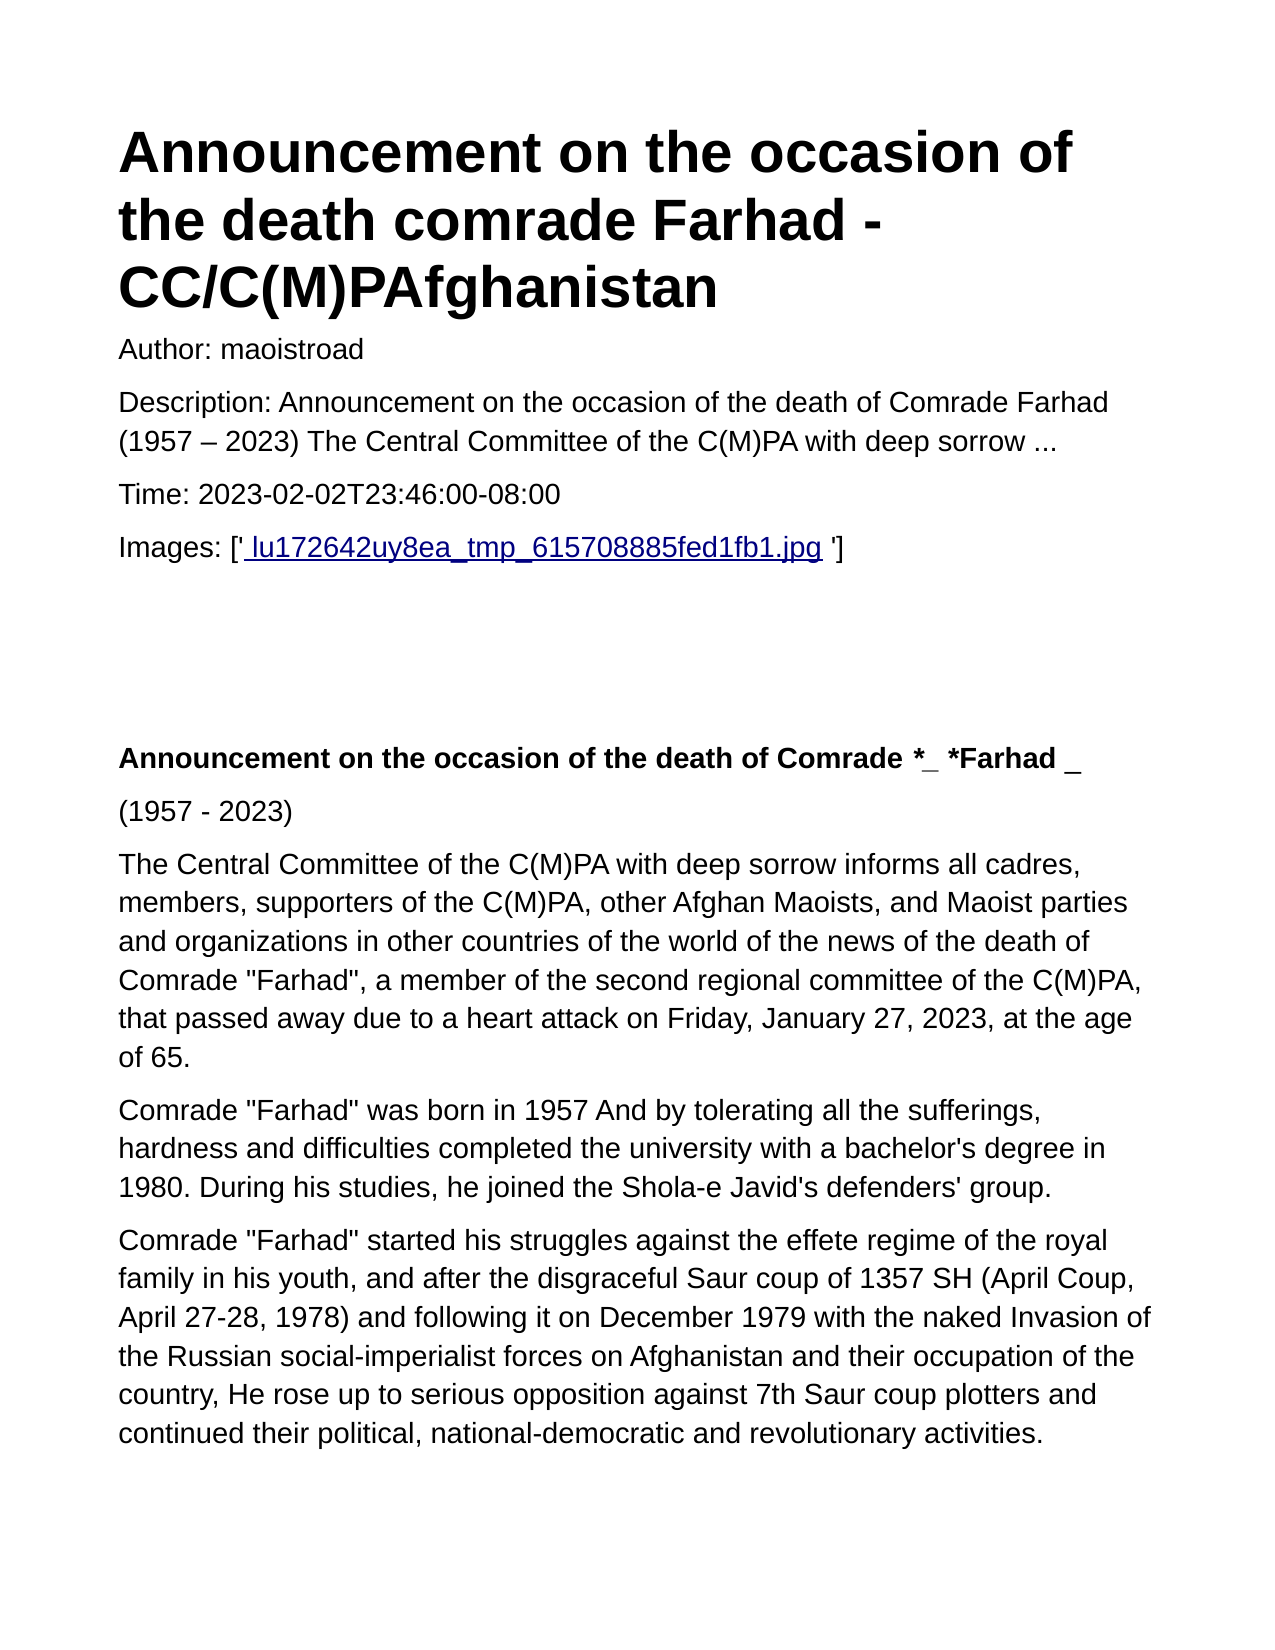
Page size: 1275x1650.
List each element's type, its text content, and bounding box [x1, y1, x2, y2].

text Author: maoistroad [118, 332, 1157, 365]
text Comrade "Farhad" was born in 1957 And by tolerating all the sufferings, hardness and difficulties completed the university with a bachelor's degree in 1980. During his studies, he joined the Shola-e Javid's defenders' group. [118, 1093, 1157, 1203]
text Announcement on the occasion of the death of Comrade *_ *Farhad _ [118, 741, 1157, 774]
subtitle Announcement on the occasion of the death comrade Farhad - CC/C(M)PAfghanistan [118, 118, 1157, 319]
text Time: 2023-02-02T23:46:00-08:00 [118, 477, 1157, 510]
text The Central Committee of the C(M)PA with deep sorrow informs all cadres, members, supporters of the C(M)PA, other Afghan Maoists, and Maoist parties and organizations in other countries of the world of the news of the death of Comrade "Farhad", a member of the second regional committee of the C(M)PA, that passed away due to a heart attack on Friday, January 27, 2023, at the age of 65. [118, 847, 1157, 1073]
text Comrade "Farhad" started his struggles against the effete regime of the royal family in his youth, and after the disgraceful Saur coup of 1357 SH (April Coup, April 27-28, 1978) and following it on December 1979 with the naked Invasion of the Russian social-imperialist forces on Afghanistan and their occupation of the country, He rose up to serious opposition against 7th Saur coup plotters and continued their political, national-democratic and revolutionary activities. [118, 1223, 1157, 1449]
text Description: Announcement on the occasion of the death of Comrade Farhad (1957 – 2023) The Central Committee of the C(M)PA with deep sorrow ... [118, 385, 1157, 457]
text (1957 - 2023) [118, 794, 1157, 827]
text Images: [' lu172642uy8ea_tmp_615708885fed1fb1.jpg '] [118, 530, 1157, 563]
